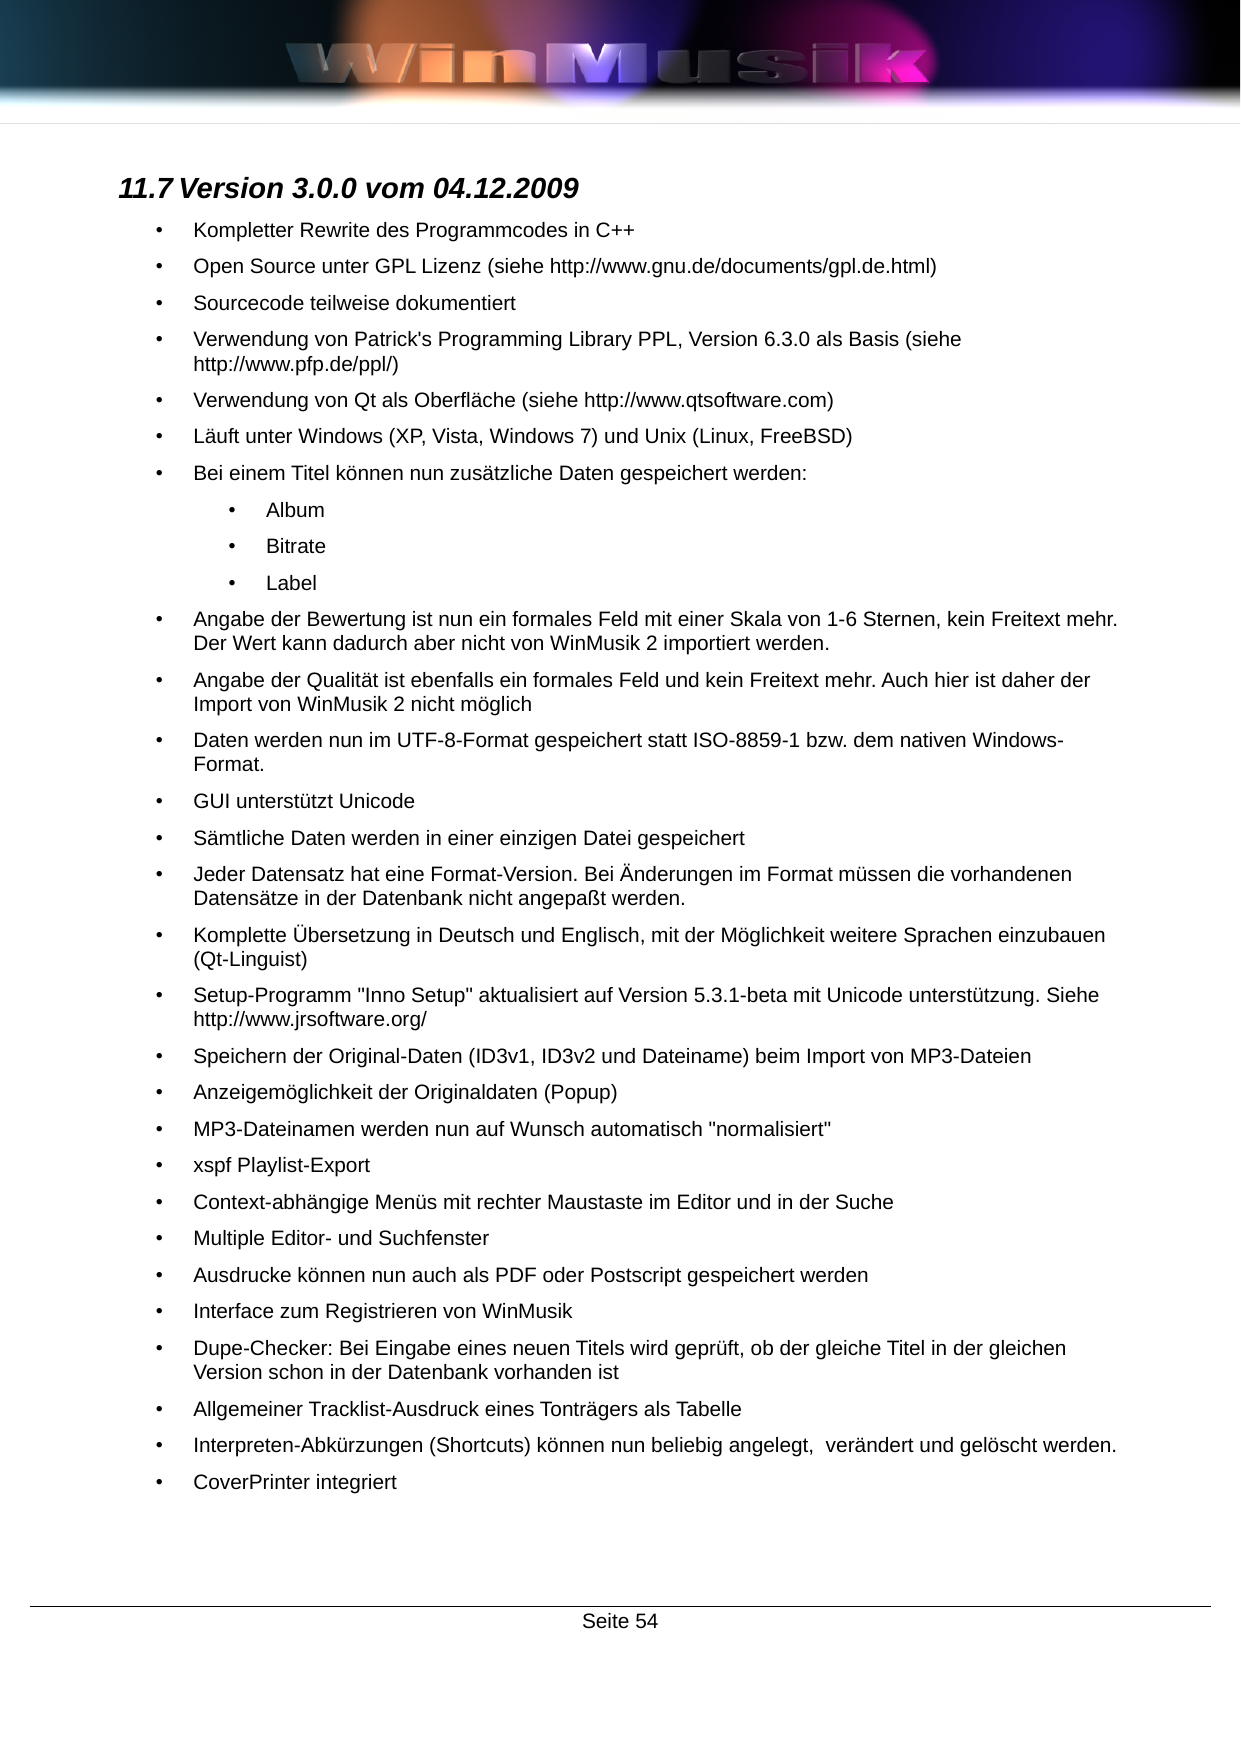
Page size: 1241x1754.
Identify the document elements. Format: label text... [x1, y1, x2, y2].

list Sämtliche Daten werden in einer einzigen Datei gespeichert [156, 825, 1122, 849]
list Läuft unter Windows (XP, Vista, Windows 7) und Unix (Linux, FreeBSD) [156, 424, 1122, 448]
list Allgemeiner Tracklist-Ausdruck eines Tonträgers als Tabelle [156, 1396, 1122, 1421]
list Multiple Editor- und Suchfenster [156, 1226, 1122, 1250]
list Dupe-Checker: Bei Eingabe eines neuen Titels wird geprüft, ob der gleiche Titel in der gleichen Version schon in der Datenbank vorhanden ist [156, 1336, 1122, 1384]
list Angabe der Bewertung ist nun ein formales Feld mit einer Skala von 1-6 Sternen, kein Freitext mehr. Der Wert kann dadurch aber nicht von WinMusik 2 importiert werden. [156, 607, 1122, 655]
list CoverPrinter integriert [156, 1469, 1122, 1494]
list MP3-Dateinamen werden nun auf Wunsch automatisch "normalisiert" [156, 1117, 1122, 1141]
list Label [228, 571, 1122, 595]
list Komplette Übersetzung in Deutsch und Englisch, mit der Möglichkeit weitere Sprachen einzubauen (Qt-Linguist) [156, 922, 1122, 970]
list Interface zum Registrieren von WinMusik [156, 1299, 1122, 1323]
list Verwendung von Patrick's Programming Library PPL, Version 6.3.0 als Basis (siehe http://www.pfp.de/ppl/) [156, 327, 1122, 375]
subtitle Version 3.0.0 vom 04.12.2009 [118, 172, 1122, 205]
list Speichern der Original-Daten (ID3v1, ID3v2 und Dateiname) beim Import von MP3-Dateien [156, 1043, 1122, 1067]
list Ausdrucke können nun auch als PDF oder Postscript gespeichert werden [156, 1263, 1122, 1287]
list GUI unterstützt Unicode [156, 789, 1122, 813]
list Sourcecode teilweise dokumentiert [156, 291, 1122, 315]
list Bitrate [228, 534, 1122, 558]
list Setup-Programm "Inno Setup" aktualisiert auf Version 5.3.1-beta mit Unicode unterstützung. Siehe http://www.jrsoftware.org/ [156, 983, 1122, 1031]
list Verwendung von Qt als Oberfläche (siehe http://www.qtsoftware.com) [156, 388, 1122, 412]
list Daten werden nun im UTF-8-Format gespeichert statt ISO-8859-1 bzw. dem nativen Windows-Format. [156, 728, 1122, 776]
list Open Source unter GPL Lizenz (siehe http://www.gnu.de/documents/gpl.de.html) [156, 254, 1122, 278]
list Jeder Datensatz hat eine Format-Version. Bei Änderungen im Format müssen die vorhandenen Datensätze in der Datenbank nicht angepaßt werden. [156, 862, 1122, 910]
list Album [228, 497, 1122, 522]
list Context-abhängige Menüs mit rechter Maustaste im Editor und in der Suche [156, 1190, 1122, 1214]
list Interpreten-Abkürzungen (Shortcuts) können nun beliebig angelegt, verändert und gelöscht werden. [156, 1433, 1122, 1457]
list Angabe der Qualität ist ebenfalls ein formales Feld und kein Freitext mehr. Auch hier ist daher der Import von WinMusik 2 nicht möglich [156, 668, 1122, 716]
list xspf Playlist-Export [156, 1153, 1122, 1177]
list Anzeigemöglichkeit der Originaldaten (Popup) [156, 1080, 1122, 1104]
list Bei einem Titel können nun zusätzliche Daten gespeichert werden: [156, 461, 1122, 485]
list Kompletter Rewrite des Programmcodes in C++ [156, 218, 1122, 242]
